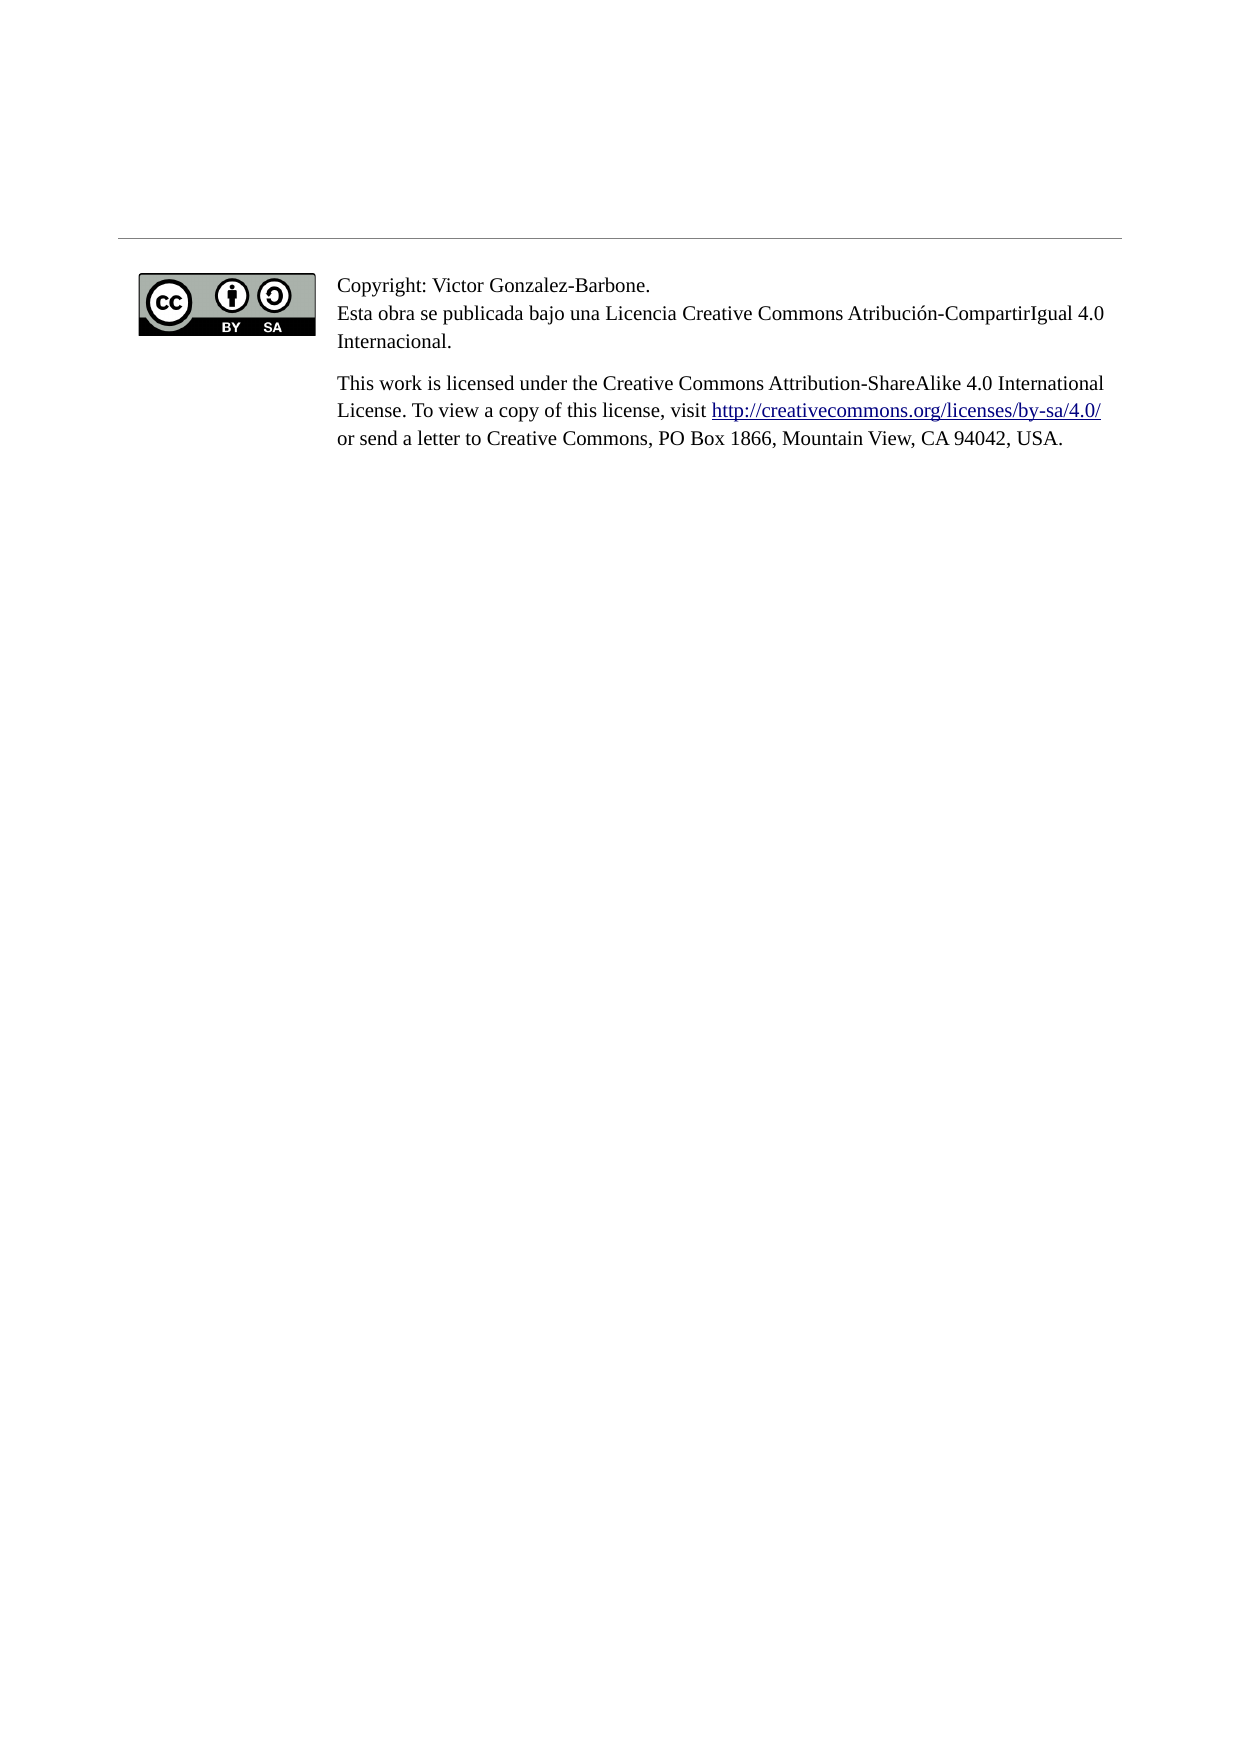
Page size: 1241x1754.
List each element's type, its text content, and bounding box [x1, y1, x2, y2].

picture [138, 273, 316, 336]
table_header [124, 268, 331, 474]
table_header Copyright: Victor Gonzalez-Barbone. Esta obra se publicada bajo una Licencia Creative Commons Atribución-CompartirIgual 4.0 Internacional. This work is licensed under the Creative Commons Attribution-ShareAlike 4.0 International License. To view a copy of this license, visit http://creativecommons.org/licenses/by-sa/4.0/ or send a letter to Creative Commons, PO Box 1866, Mountain View, CA 94042, USA. [331, 268, 1123, 474]
